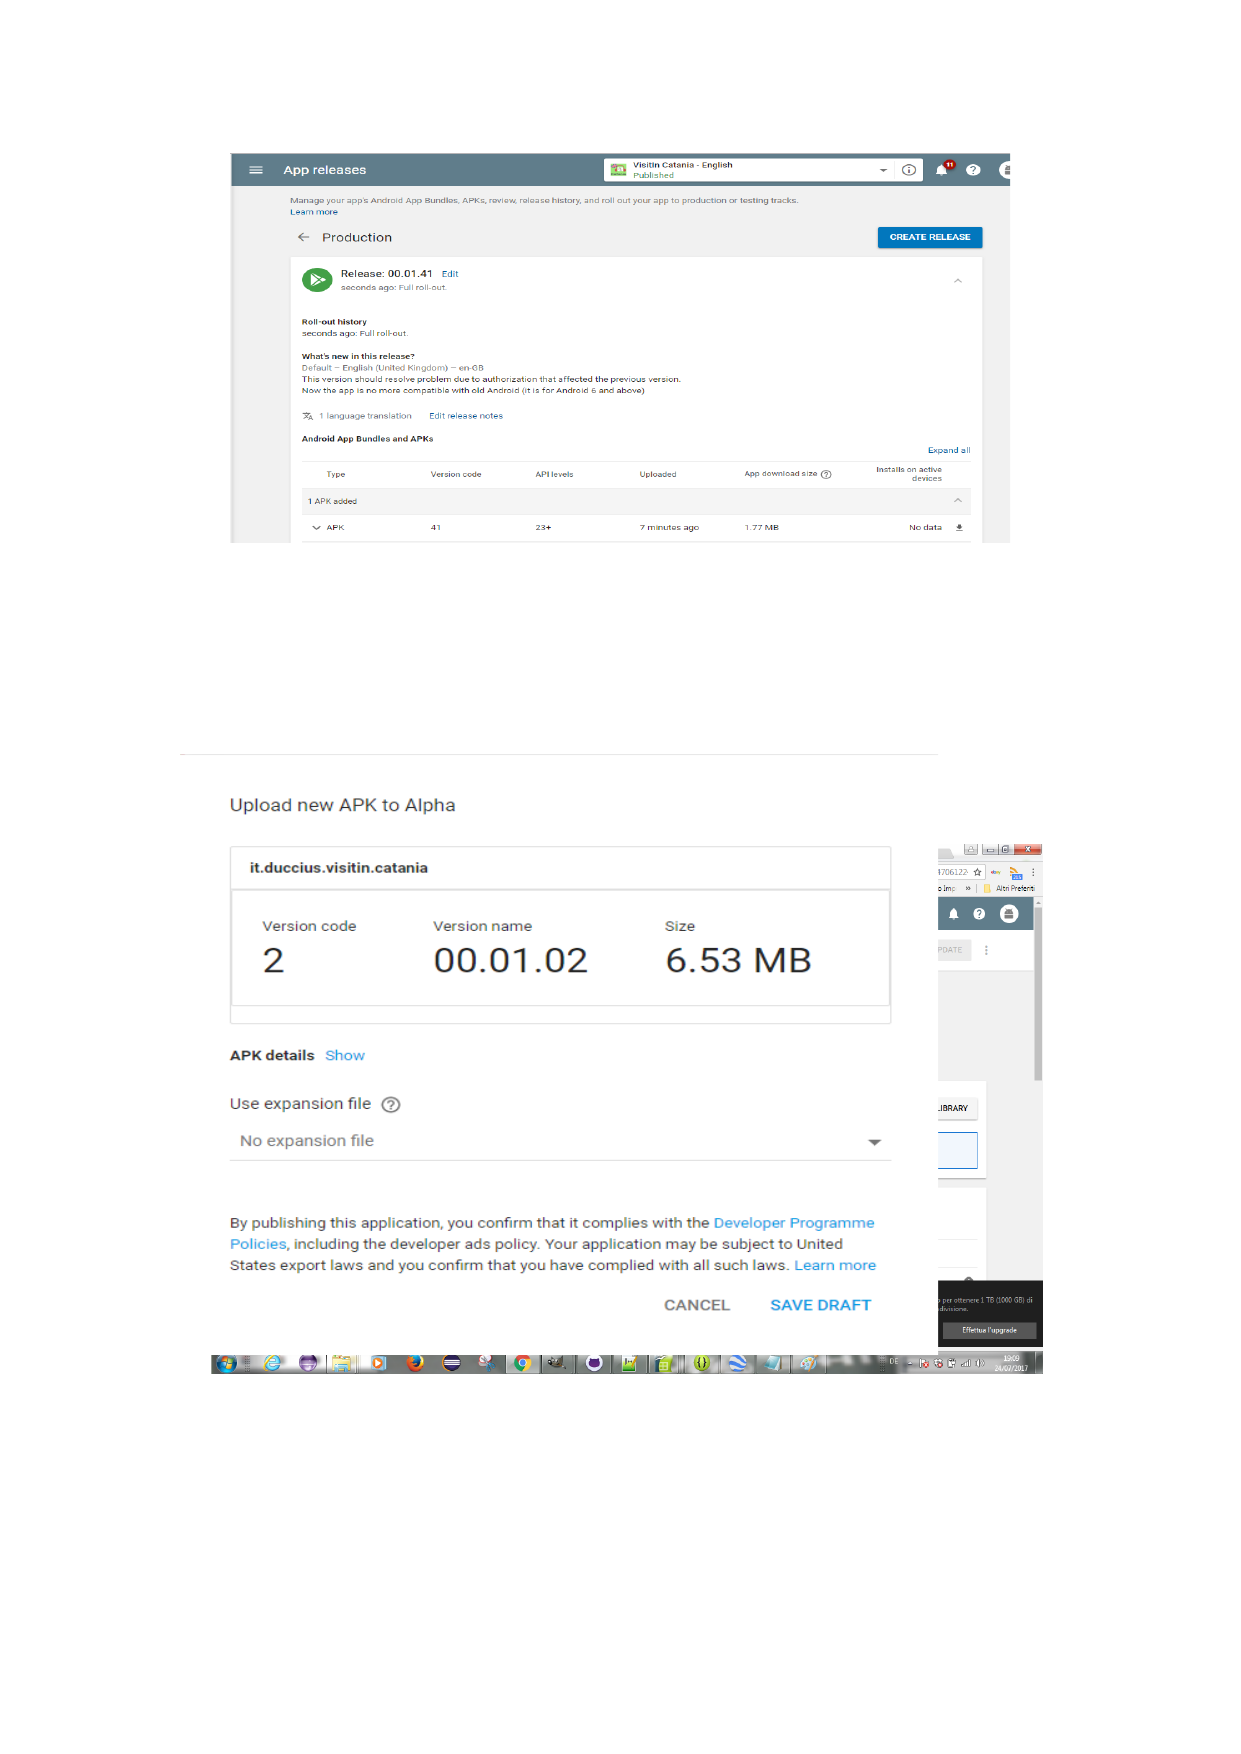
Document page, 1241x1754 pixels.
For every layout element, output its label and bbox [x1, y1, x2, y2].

picture [230, 153, 1011, 543]
picture [211, 844, 1043, 1374]
